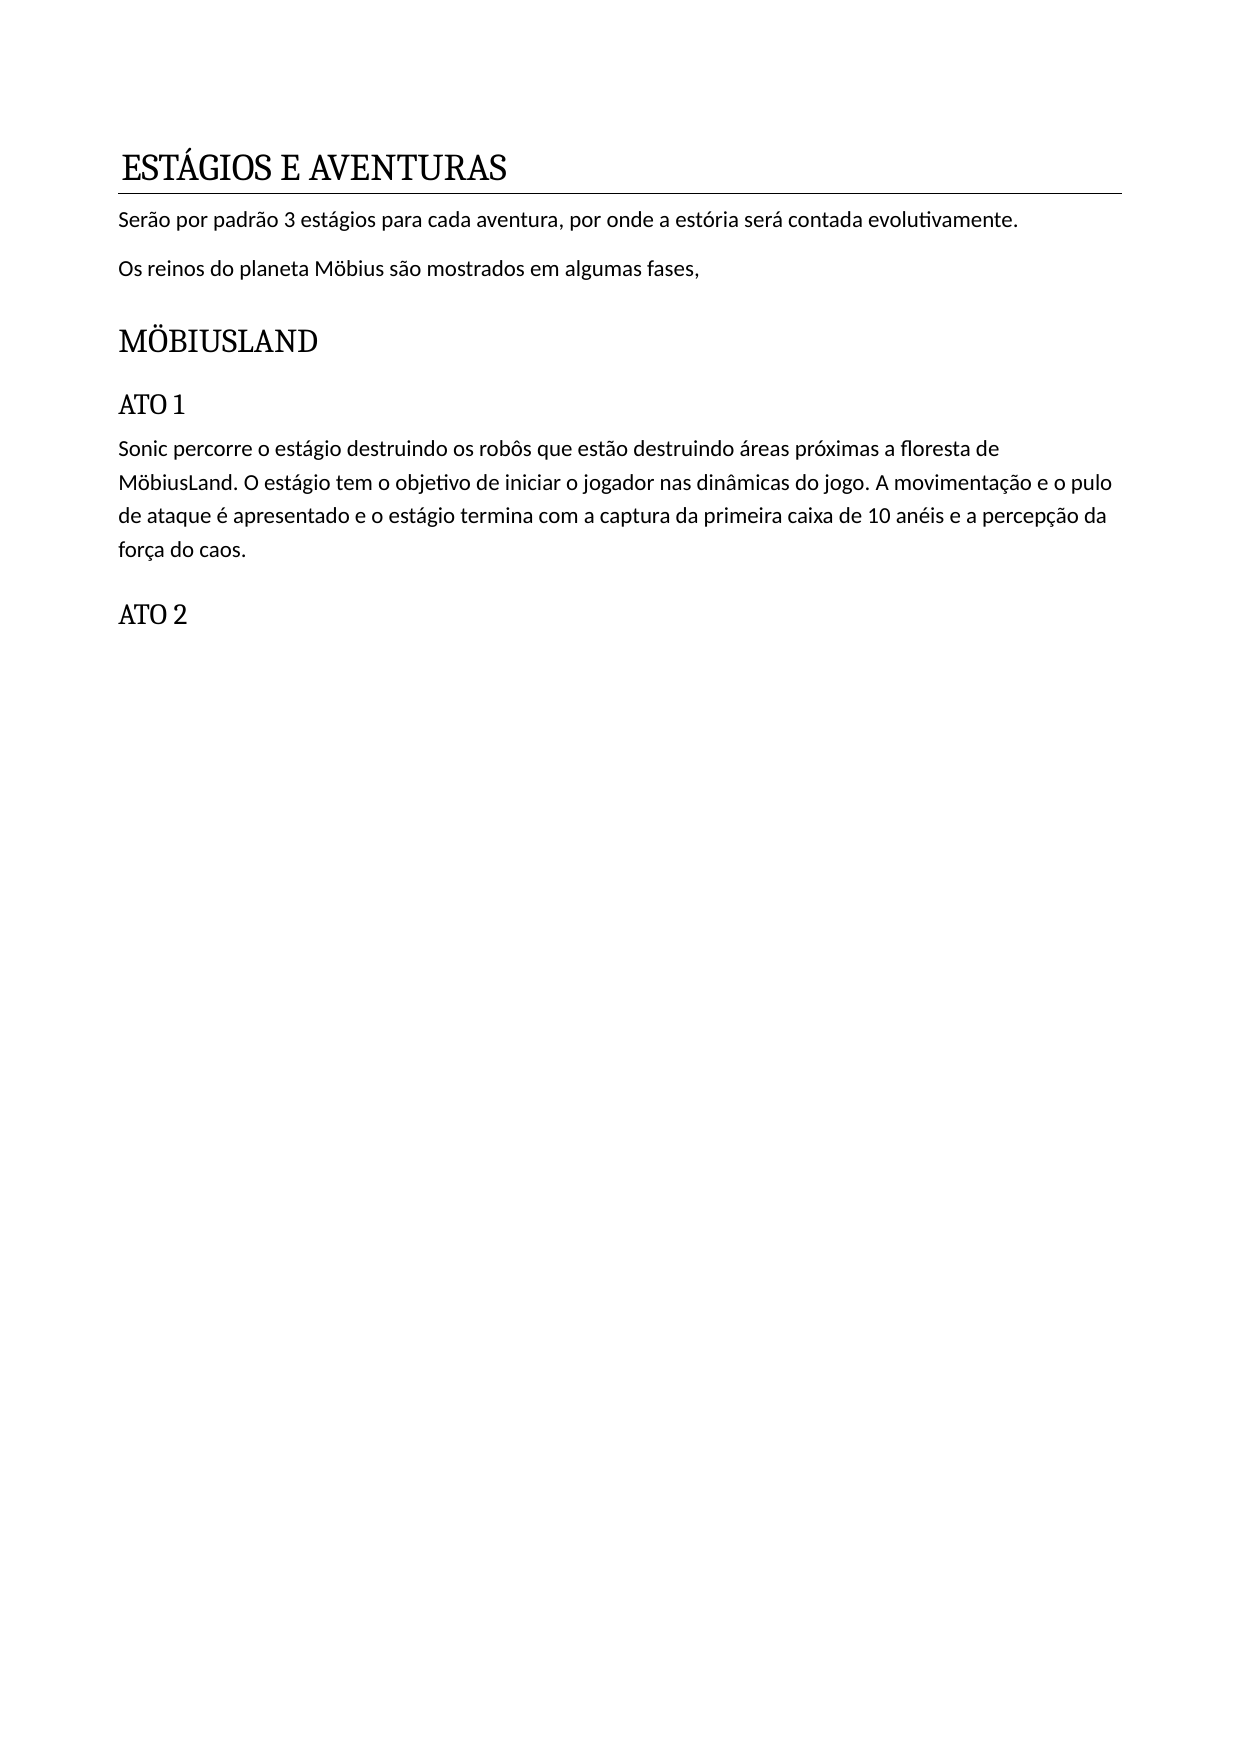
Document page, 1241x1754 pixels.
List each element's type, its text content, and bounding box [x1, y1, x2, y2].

subtitle Ato 1 [118, 388, 1122, 422]
subtitle Estágios e Aventuras [118, 143, 1122, 193]
subtitle MöbiusLand [118, 323, 1122, 361]
text Sonic percorre o estágio destruindo os robôs que estão destruindo áreas próximas a floresta de MöbiusLand. O estágio tem o objetivo de iniciar o jogador nas dinâmicas do jogo. A movimentação e o pulo de ataque é apresentado e o estágio termina com a captura da primeira caixa de 10 anéis e a percepção da força do caos. [118, 434, 1122, 563]
subtitle Ato 2 [118, 598, 1122, 632]
text Os reinos do planeta Möbius são mostrados em algumas fases, [118, 254, 1122, 282]
text Serão por padrão 3 estágios para cada aventura, por onde a estória será contada evolutivamente. [118, 206, 1122, 234]
